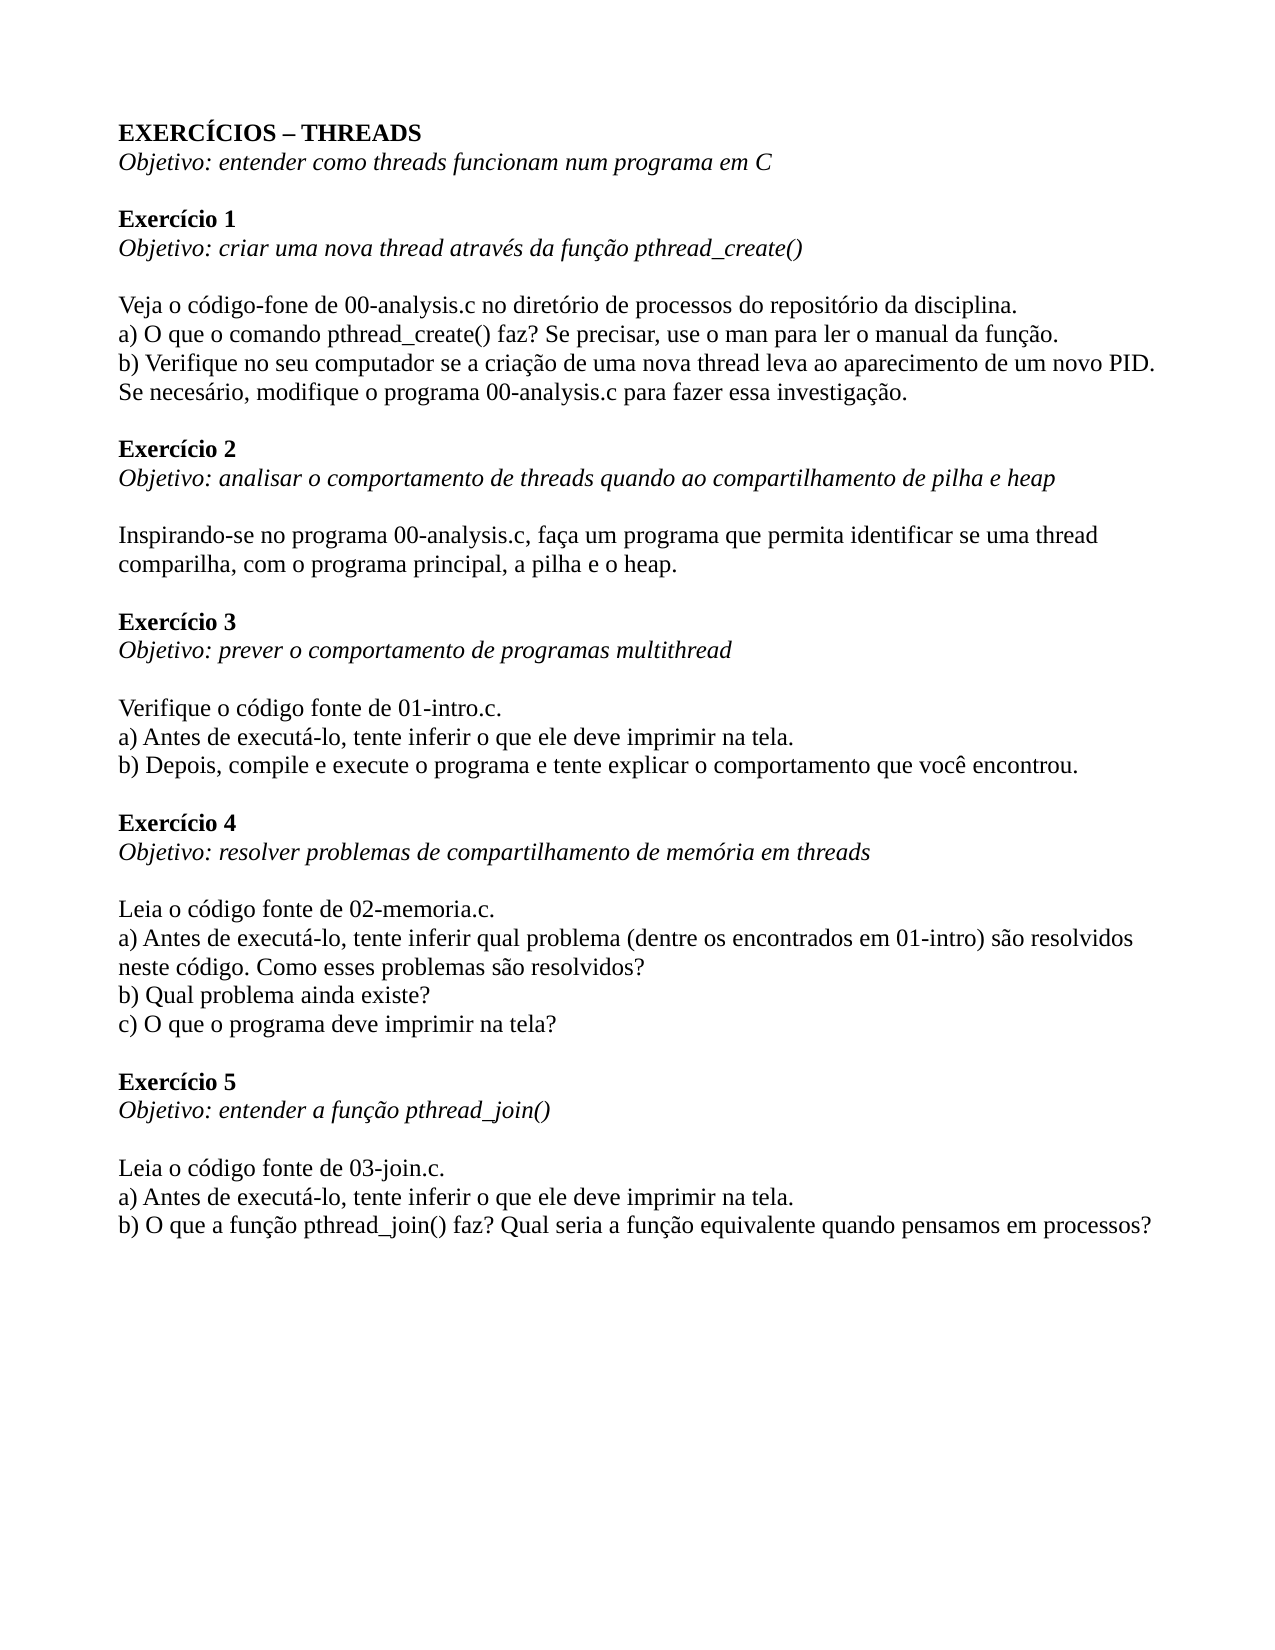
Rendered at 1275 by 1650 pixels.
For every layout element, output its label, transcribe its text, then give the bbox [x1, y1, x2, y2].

text b) Verifique no seu computador se a criação de uma nova thread leva ao aparecimento de um novo PID. Se necesário, modifique o programa 00-analysis.c para fazer essa investigação. [118, 348, 1157, 406]
text Verifique o código fonte de 01-intro.c. [118, 693, 1157, 722]
text Exercício 1 [118, 204, 1157, 233]
text Exercício 5 [118, 1067, 1157, 1096]
text Exercício 4 [118, 808, 1157, 837]
text EXERCÍCIOS – THREADS [118, 118, 1157, 147]
text Objetivo: entender como threads funcionam num programa em C [118, 147, 1157, 176]
text a) Antes de executá-lo, tente inferir o que ele deve imprimir na tela. [118, 1182, 1157, 1211]
text Exercício 3 [118, 607, 1157, 636]
text Objetivo: analisar o comportamento de threads quando ao compartilhamento de pilha e heap [118, 463, 1157, 492]
text Leia o código fonte de 03-join.c. [118, 1153, 1157, 1182]
text c) O que o programa deve imprimir na tela? [118, 1009, 1157, 1038]
text Veja o código-fone de 00-analysis.c no diretório de processos do repositório da disciplina. [118, 291, 1157, 319]
text Objetivo: resolver problemas de compartilhamento de memória em threads [118, 837, 1157, 866]
text Objetivo: prever o comportamento de programas multithread [118, 636, 1157, 664]
text a) Antes de executá-lo, tente inferir o que ele deve imprimir na tela. [118, 722, 1157, 751]
text b) Qual problema ainda existe? [118, 981, 1157, 1009]
text Objetivo: criar uma nova thread através da função pthread_create() [118, 233, 1157, 262]
text b) Depois, compile e execute o programa e tente explicar o comportamento que você encontrou. [118, 751, 1157, 779]
text Objetivo: entender a função pthread_join() [118, 1096, 1157, 1124]
text b) O que a função pthread_join() faz? Qual seria a função equivalente quando pensamos em processos? [118, 1211, 1157, 1239]
text Exercício 2 [118, 434, 1157, 463]
text a) Antes de executá-lo, tente inferir qual problema (dentre os encontrados em 01-intro) são resolvidos neste código. Como esses problemas são resolvidos? [118, 923, 1157, 981]
text Leia o código fonte de 02-memoria.c. [118, 894, 1157, 923]
text Inspirando-se no programa 00-analysis.c, faça um programa que permita identificar se uma thread comparilha, com o programa principal, a pilha e o heap. [118, 521, 1157, 578]
text a) O que o comando pthread_create() faz? Se precisar, use o man para ler o manual da função. [118, 319, 1157, 348]
